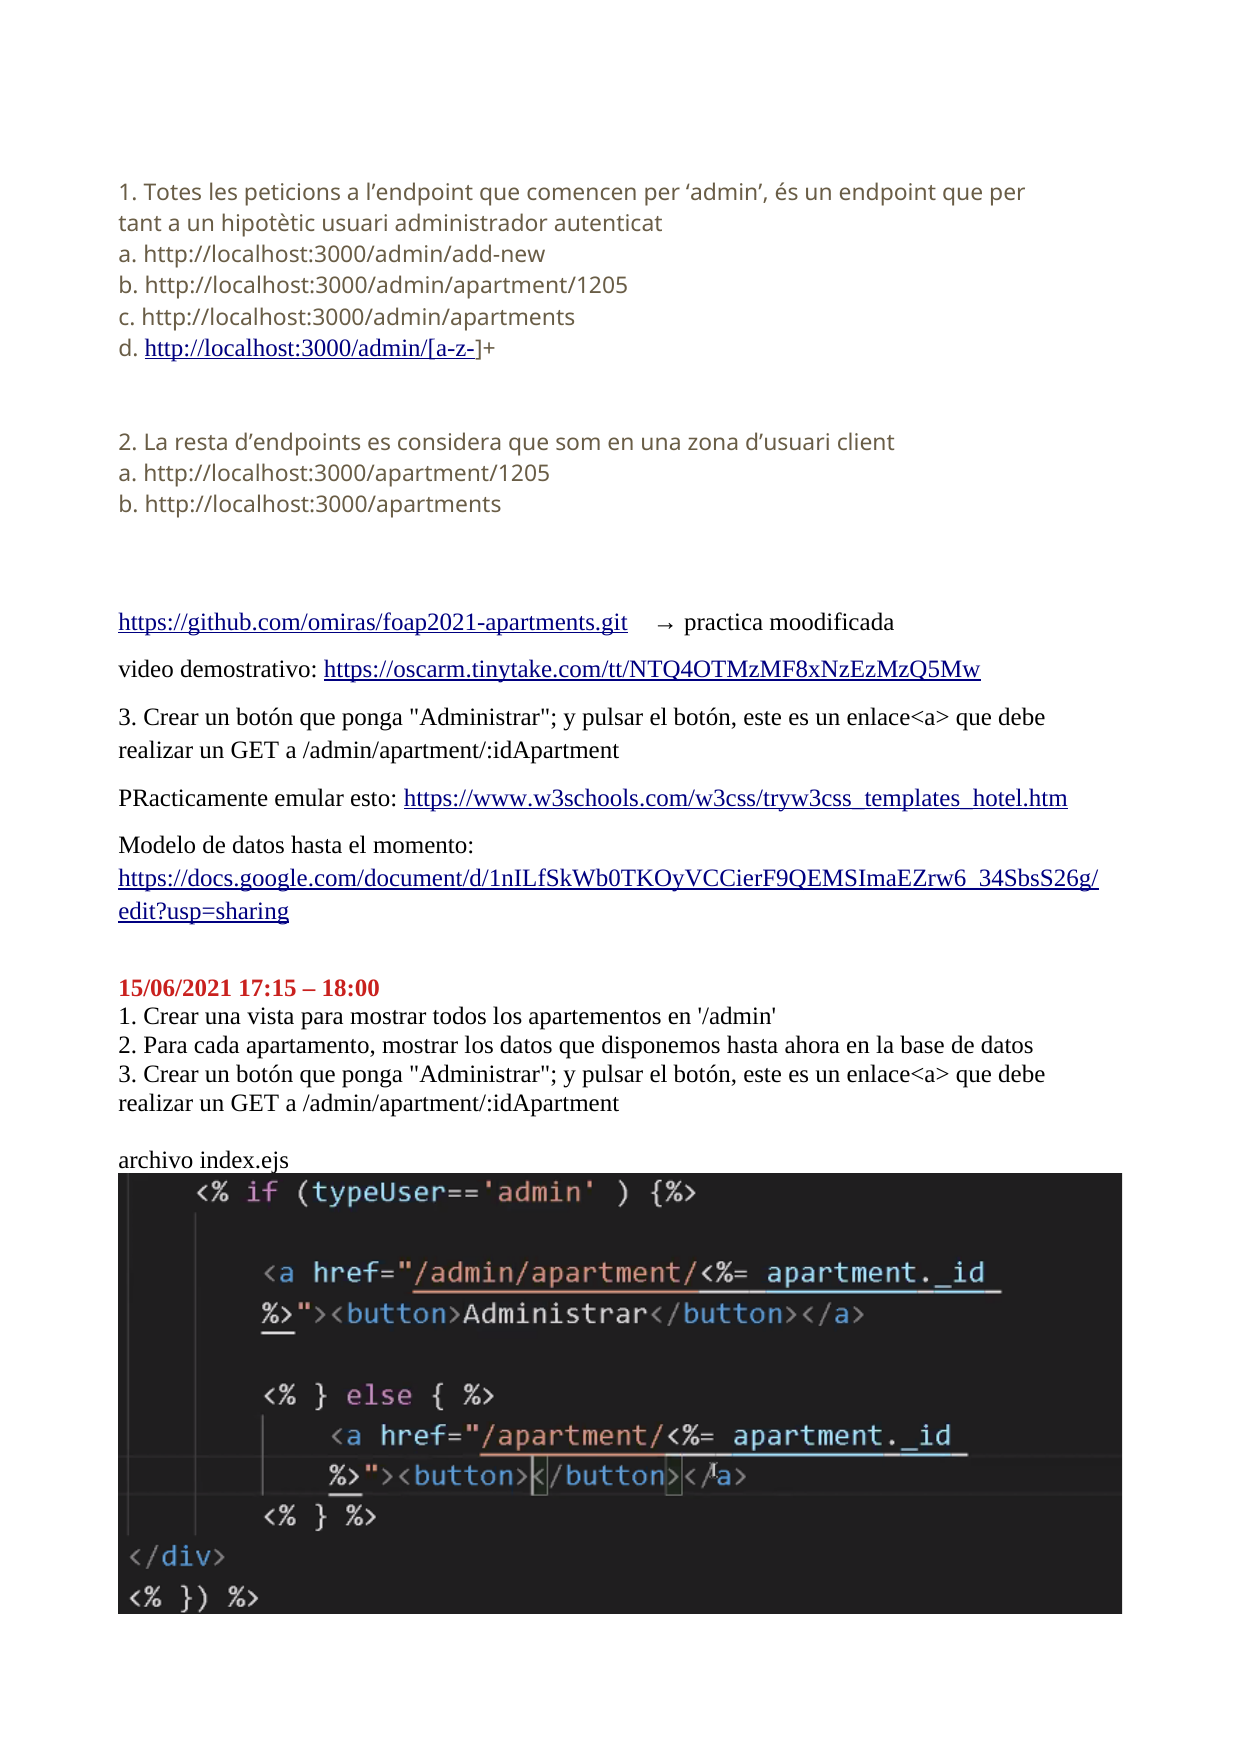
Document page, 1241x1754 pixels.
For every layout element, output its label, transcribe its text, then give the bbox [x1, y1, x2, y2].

text https://github.com/omiras/foap2021-apartments.git → practica moodificada [118, 607, 1122, 636]
text 2. La resta d’endpoints es considera que som en una zona d’usuari client [118, 426, 1122, 457]
text a. http://localhost:3000/admin/add-new [118, 238, 1122, 269]
text c. http://localhost:3000/admin/apartments [118, 301, 1122, 332]
text 3. Crear un botón que ponga "Administrar"; y pulsar el botón, este es un enlace<a> que debe realizar un GET a /admin/apartment/:idApartment [118, 702, 1122, 764]
text 1. Crear una vista para mostrar todos los apartementos en '/admin' [118, 1001, 1122, 1030]
text tant a un hipotètic usuari administrador autenticat [118, 207, 1122, 238]
picture [118, 1173, 1123, 1614]
text 3. Crear un botón que ponga "Administrar"; y pulsar el botón, este es un enlace<a> que debe realizar un GET a /admin/apartment/:idApartment [118, 1059, 1122, 1116]
text d. http://localhost:3000/admin/[a-z-]+ [118, 332, 1122, 363]
text 2. Para cada apartamento, mostrar los datos que disponemos hasta ahora en la base de datos [118, 1030, 1122, 1059]
text b. http://localhost:3000/apartments [118, 488, 1122, 519]
text archivo index.ejs [118, 1145, 1122, 1173]
text a. http://localhost:3000/apartment/1205 [118, 457, 1122, 488]
text video demostrativo: https://oscarm.tinytake.com/tt/NTQ4OTMzMF8xNzEzMzQ5Mw [118, 654, 1122, 683]
text 1. Totes les peticions a l’endpoint que comencen per ‘admin’, és un endpoint que per [118, 176, 1122, 207]
text PRacticamente emular esto: https://www.w3schools.com/w3css/tryw3css_templates_hotel.htm [118, 783, 1122, 811]
text b. http://localhost:3000/admin/apartment/1205 [118, 269, 1122, 301]
text 15/06/2021 17:15 – 18:00 [118, 973, 1122, 1001]
text Modelo de datos hasta el momento: https://docs.google.com/document/d/1nILfSkWb0TKOyVCCierF9QEMSImaEZrw6_34SbsS26g/edit?usp=sharing [118, 830, 1122, 925]
